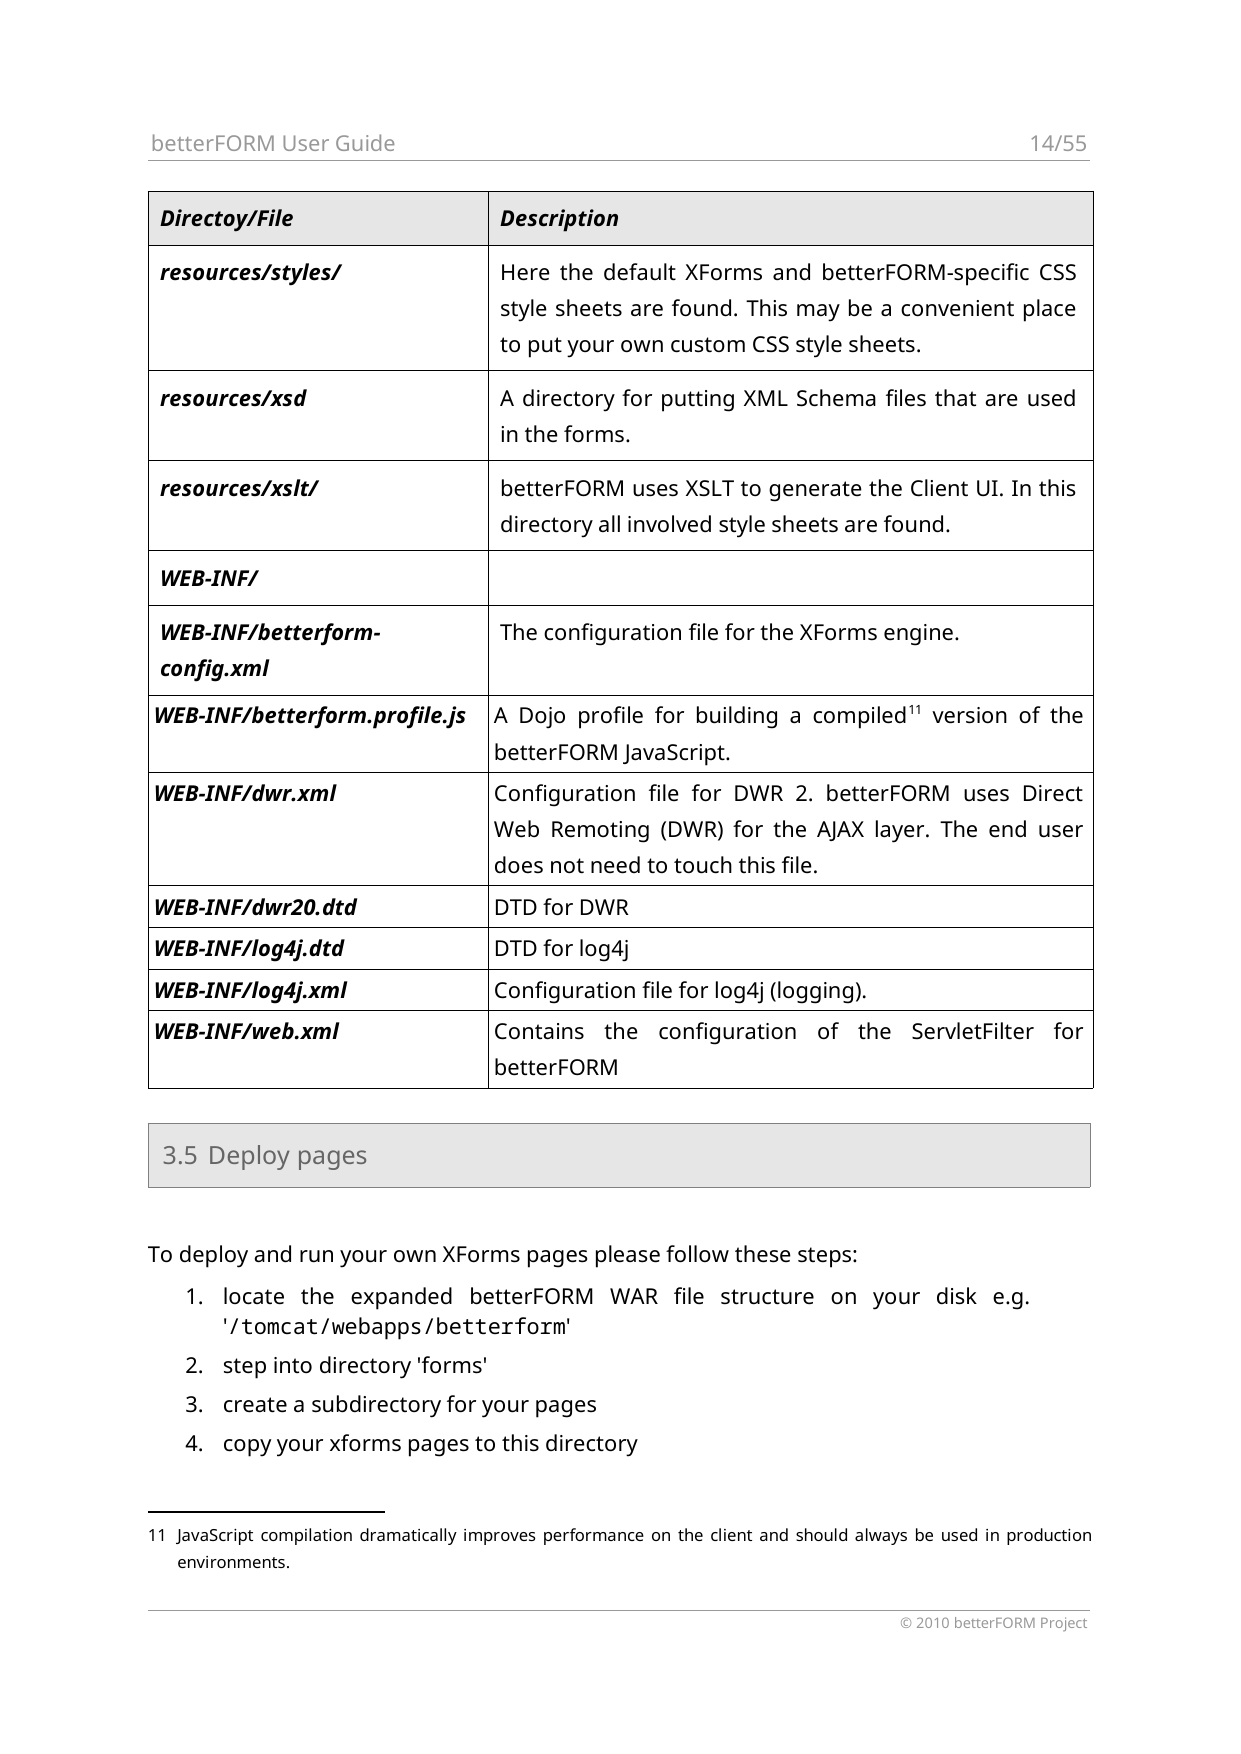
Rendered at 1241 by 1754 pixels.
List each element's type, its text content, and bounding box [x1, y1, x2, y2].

table_cell [489, 551, 1093, 605]
list copy your xforms pages to this directory [185, 1428, 1032, 1458]
list create a subdirectory for your pages [185, 1389, 1032, 1419]
list locate the expanded betterFORM WAR file structure on your disk e.g. '/tomcat/webapps/betterform' [185, 1281, 1032, 1341]
table_cell WEB-INF/betterform.profile.js [149, 696, 488, 772]
table_cell A directory for putting XML Schema files that are used in the forms. [489, 371, 1093, 460]
table_cell DTD for DWR [489, 886, 1093, 927]
table_cell WEB-INF/log4j.xml [149, 970, 488, 1010]
table_cell Contains the configuration of the ServletFilter for betterFORM [489, 1011, 1093, 1088]
table_cell A Dojo profile for building a compiled version of the betterFORM JavaScript. [489, 696, 1093, 772]
subtitle Deploy pages [149, 1124, 1090, 1187]
table_header Description [489, 192, 1093, 245]
table_cell Configuration file for DWR 2. betterFORM uses Direct Web Remoting (DWR) for the AJAX layer. The end user does not need to touch this file. [489, 773, 1093, 885]
table_cell resources/xslt/ [149, 461, 488, 550]
table_cell DTD for log4j [489, 928, 1093, 969]
table_cell WEB-INF/dwr20.dtd [149, 886, 488, 927]
table_header Directoy/File [149, 192, 488, 245]
table_cell The configuration file for the XForms engine. [489, 606, 1093, 695]
text To deploy and run your own XForms pages please follow these steps: [148, 1239, 1090, 1269]
table_cell WEB-INF/ [149, 551, 488, 605]
table_cell WEB-INF/web.xml [149, 1011, 488, 1088]
table_cell WEB-INF/log4j.dtd [149, 928, 488, 969]
list step into directory 'forms' [185, 1350, 1032, 1380]
table_cell Configuration file for log4j (logging). [489, 970, 1093, 1010]
table_cell betterFORM uses XSLT to generate the Client UI. In this directory all involved style sheets are found. [489, 461, 1093, 550]
table_cell resources/styles/ [149, 246, 488, 370]
table_cell Here the default XForms and betterFORM-specific CSS style sheets are found. This may be a convenient place to put your own custom CSS style sheets. [489, 246, 1093, 370]
table_cell WEB-INF/dwr.xml [149, 773, 488, 885]
table_cell resources/xsd [149, 371, 488, 460]
table_cell WEB-INF/betterform-config.xml [149, 606, 488, 695]
